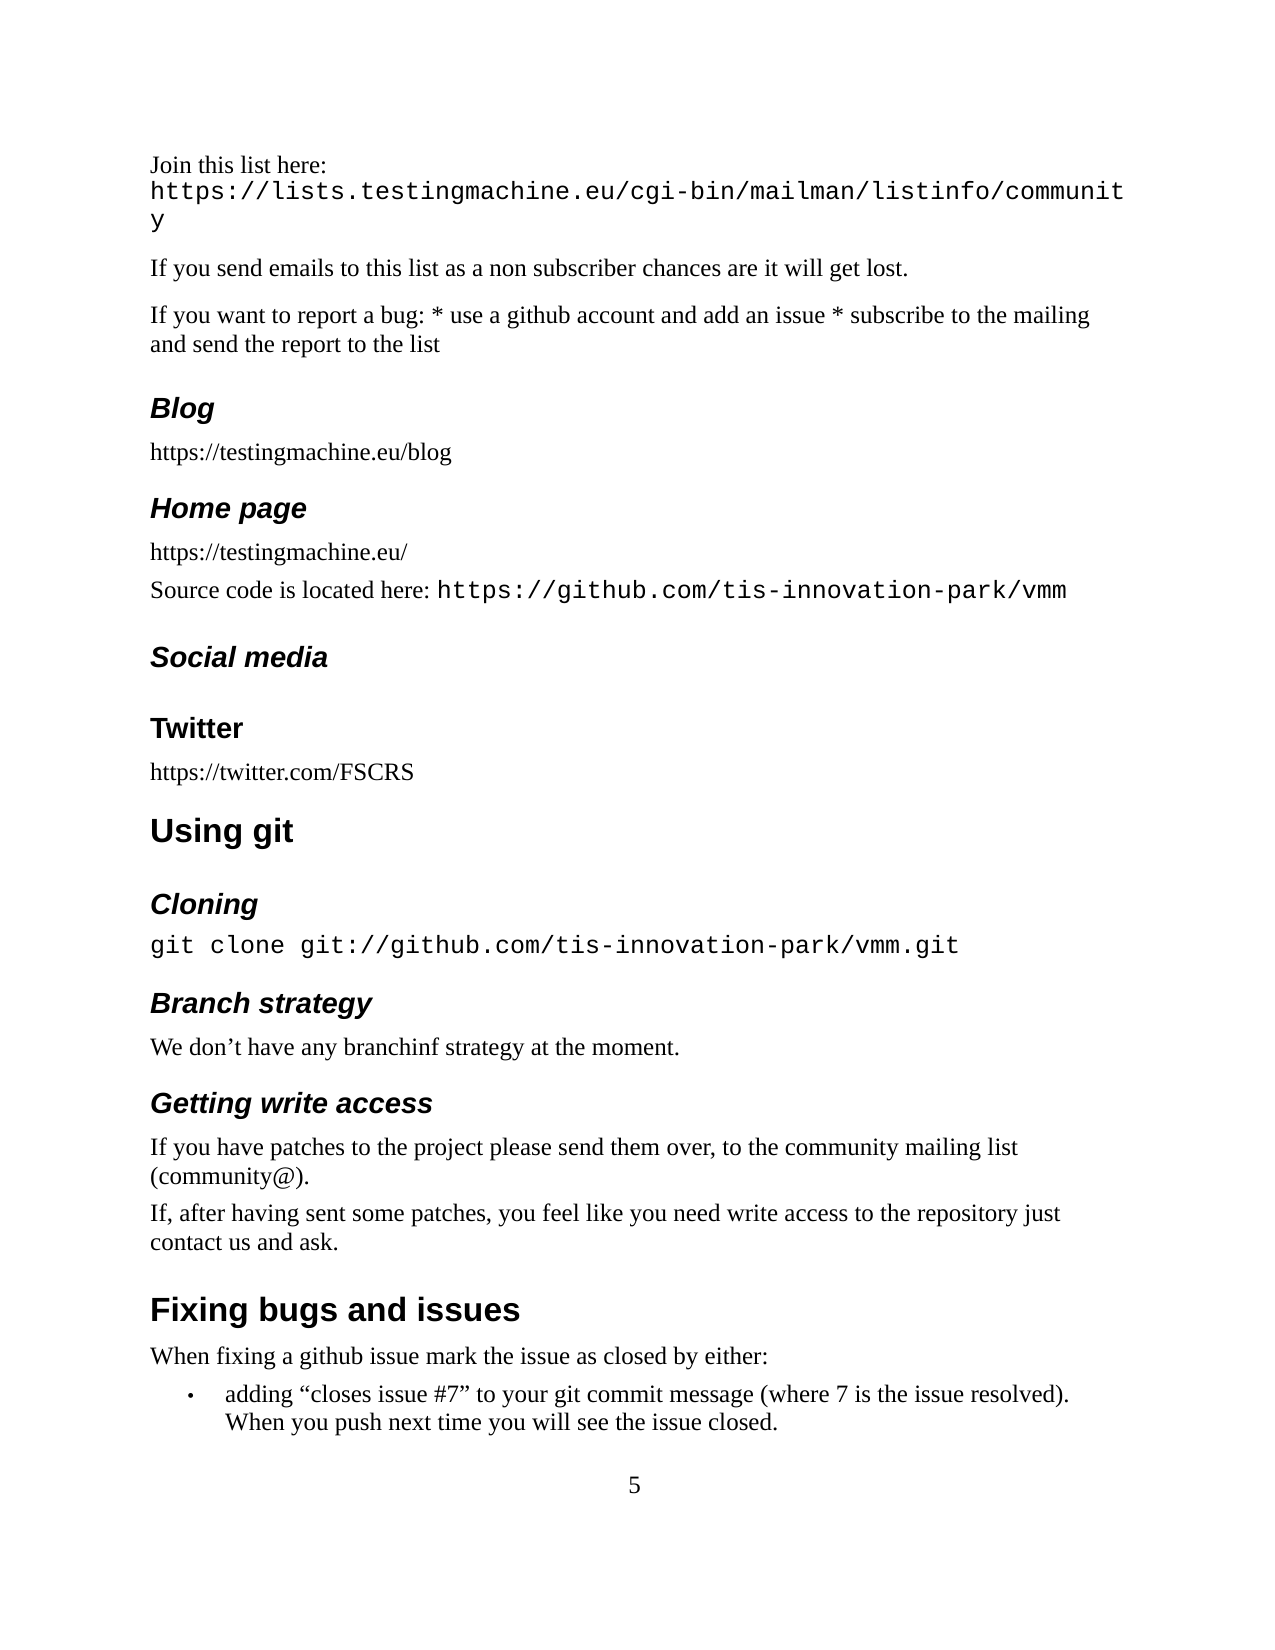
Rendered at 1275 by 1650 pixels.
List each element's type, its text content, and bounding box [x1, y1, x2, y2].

subtitle Using git [150, 811, 1125, 849]
subtitle Fixing bugs and issues [150, 1290, 1125, 1328]
text If you send emails to this list as a non subscriber chances are it will get lost. [150, 253, 1125, 282]
text git clone git://github.com/tis-innovation-park/vmm.git [150, 933, 1125, 961]
subtitle Cloning [150, 887, 1125, 920]
text Join this list here: https://lists.testingmachine.eu/cgi-bin/mailman/listinfo/community [150, 150, 1125, 235]
subtitle Branch strategy [150, 986, 1125, 1020]
text If you have patches to the project please send them over, to the community mailing list (community@). [150, 1132, 1125, 1189]
text We don’t have any branchinf strategy at the moment. [150, 1032, 1125, 1061]
text https://twitter.com/FSCRS [150, 757, 1125, 786]
subtitle Social media [150, 640, 1125, 673]
text When fixing a github issue mark the issue as closed by either: [150, 1341, 1125, 1370]
text https://testingmachine.eu/ [150, 537, 1125, 566]
subtitle Getting write access [150, 1086, 1125, 1119]
text If you want to report a bug: * use a github account and add an issue * subscribe to the mailing and send the report to the list [150, 300, 1125, 357]
list adding “closes issue #7” to your git commit message (where 7 is the issue resolved). When you push next time you will see the issue closed. [187, 1379, 1125, 1436]
text Source code is located here: https://github.com/tis-innovation-park/vmm [150, 575, 1125, 606]
text If, after having sent some patches, you feel like you need write access to the repository just contact us and ask. [150, 1198, 1125, 1256]
text https://testingmachine.eu/blog [150, 437, 1125, 466]
subtitle Home page [150, 491, 1125, 525]
subtitle Blog [150, 391, 1125, 425]
subtitle Twitter [150, 711, 1125, 744]
